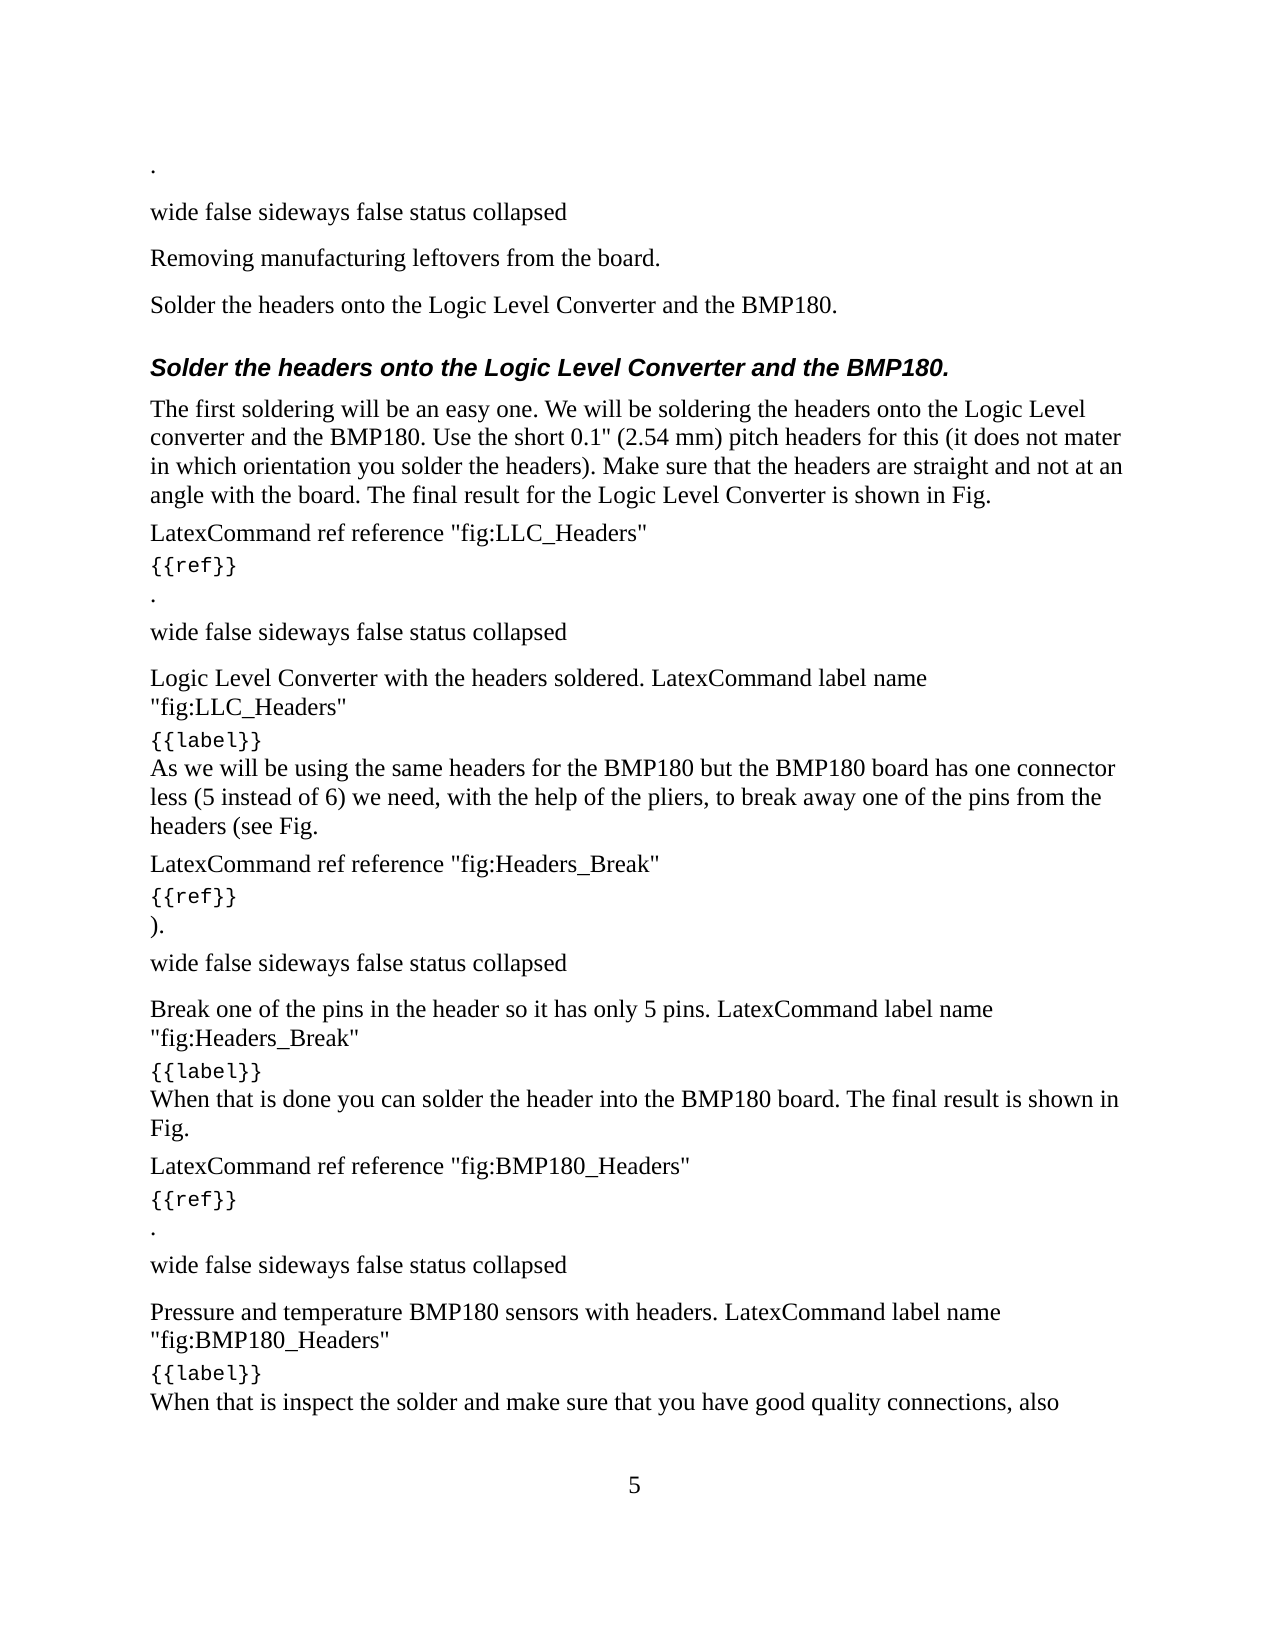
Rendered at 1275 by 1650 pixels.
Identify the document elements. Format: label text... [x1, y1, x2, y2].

text As we will be using the same headers for the BMP180 but the BMP180 board has one connector less (5 instead of 6) we need, with the help of the pliers, to break away one of the pins from the headers (see Fig. [150, 753, 1125, 840]
text . [150, 579, 1125, 608]
text Removing manufacturing leftovers from the board. [150, 243, 1125, 272]
text {{label}} [150, 1363, 1125, 1387]
text {{ref}} [150, 1189, 1125, 1212]
text The first soldering will be an easy one. We will be soldering the headers onto the Logic Level converter and the BMP180. Use the short 0.1'' (2.54 mm) pitch headers for this (it does not mater in which orientation you solder the headers). Make sure that the headers are straight and not at an angle with the board. The final result for the Logic Level Converter is shown in Fig. [150, 394, 1125, 509]
text Logic Level Converter with the headers soldered. LatexCommand label name "fig:LLC_Headers" [150, 663, 1125, 721]
text Pressure and temperature BMP180 sensors with headers. LatexCommand label name "fig:BMP180_Headers" [150, 1297, 1125, 1354]
text Solder the headers onto the Logic Level Converter and the BMP180. [150, 290, 1125, 319]
text . [150, 150, 1125, 179]
subtitle Solder the headers onto the Logic Level Converter and the BMP180. [150, 353, 1125, 381]
text LatexCommand ref reference "fig:LLC_Headers" [150, 518, 1125, 546]
text . [150, 1212, 1125, 1241]
text wide false sideways false status collapsed [150, 1250, 1125, 1279]
text wide false sideways false status collapsed [150, 197, 1125, 225]
text Break one of the pins in the header so it has only 5 pins. LatexCommand label name "fig:Headers_Break" [150, 994, 1125, 1052]
text {{label}} [150, 730, 1125, 753]
text When that is done you can solder the header into the BMP180 board. The final result is shown in Fig. [150, 1084, 1125, 1142]
text LatexCommand ref reference "fig:Headers_Break" [150, 849, 1125, 877]
text LatexCommand ref reference "fig:BMP180_Headers" [150, 1151, 1125, 1180]
text {{label}} [150, 1061, 1125, 1084]
text When that is inspect the solder and make sure that you have good quality connections, also [150, 1387, 1125, 1416]
text wide false sideways false status collapsed [150, 617, 1125, 646]
text wide false sideways false status collapsed [150, 948, 1125, 977]
text {{ref}} [150, 886, 1125, 910]
text ). [150, 910, 1125, 939]
text {{ref}} [150, 555, 1125, 579]
